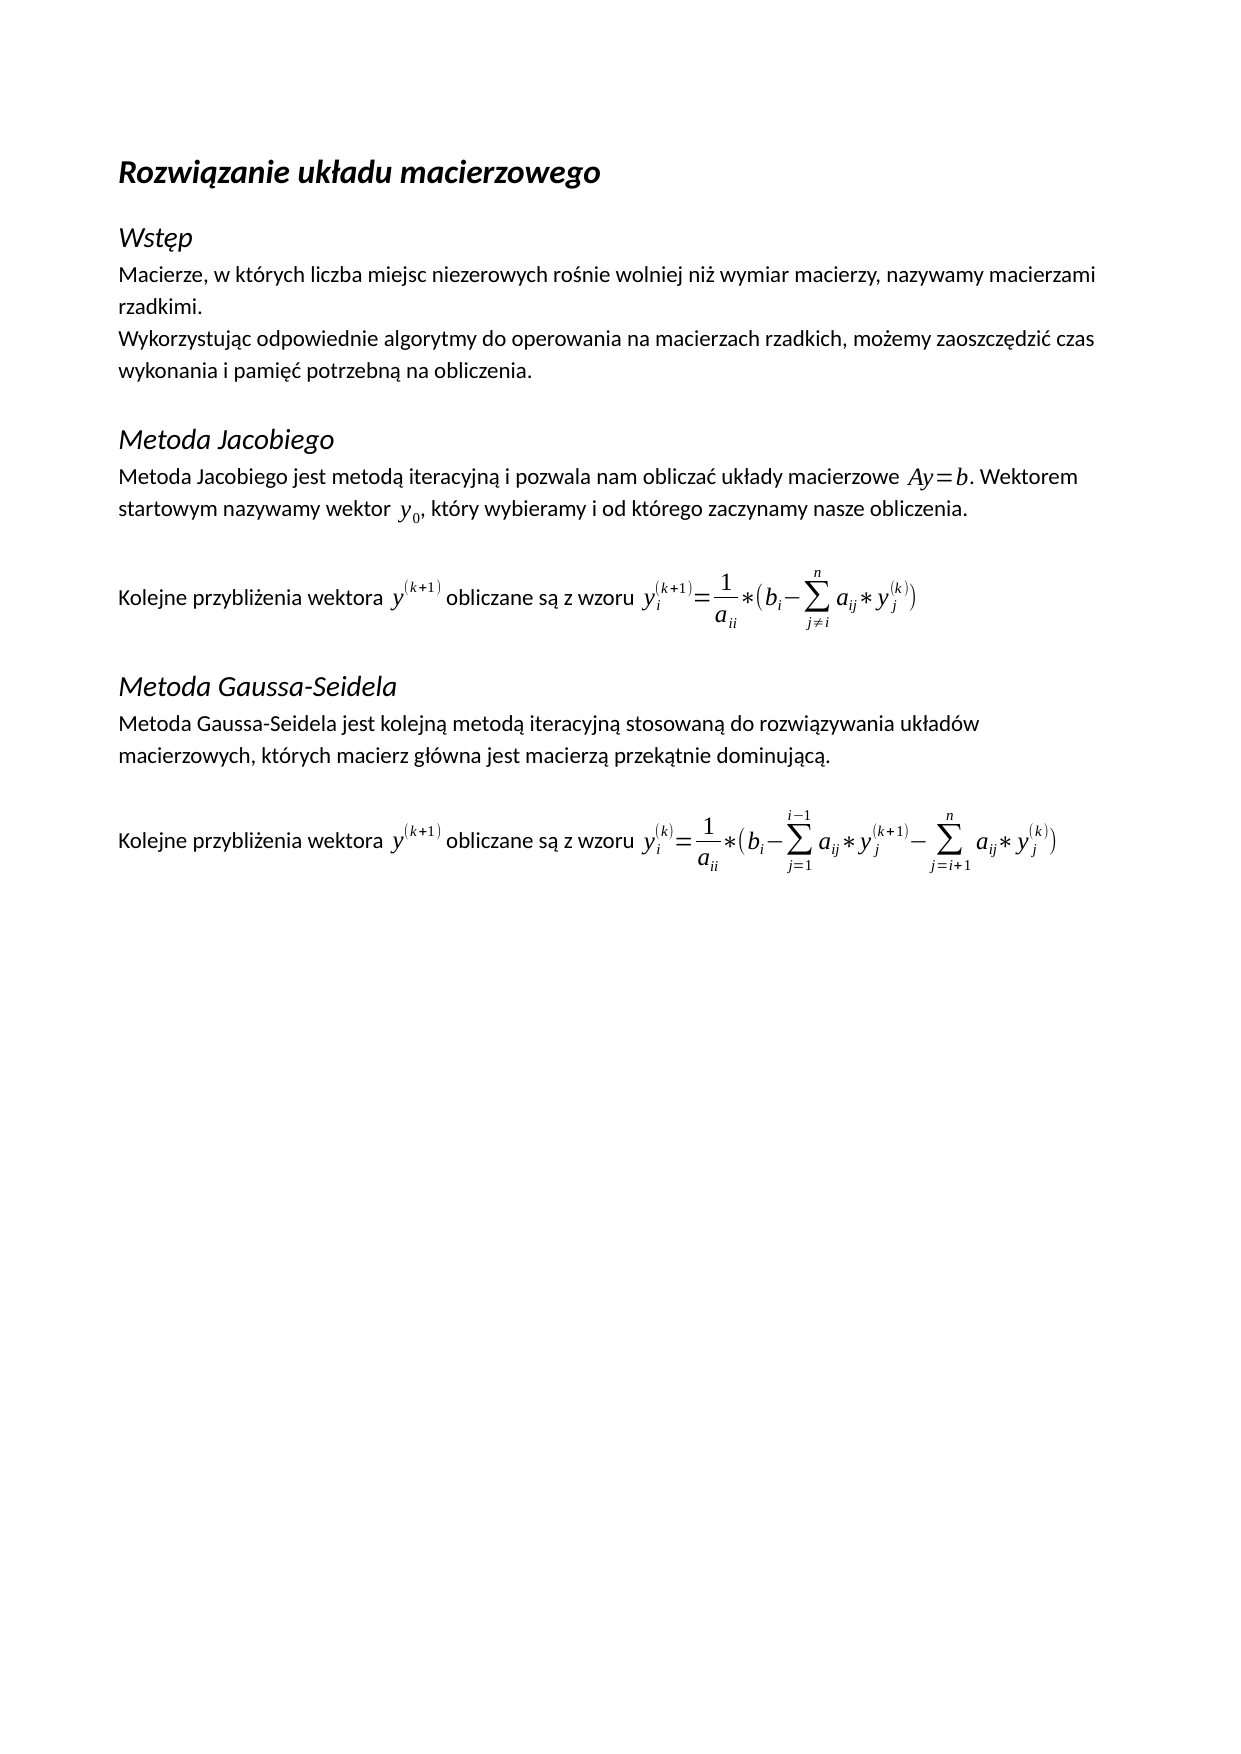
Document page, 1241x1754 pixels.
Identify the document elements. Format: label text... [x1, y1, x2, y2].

text Metoda Jacobiego jest metodą iteracyjną i pozwala nam obliczać układy macierzowe . Wektorem startowym nazywamy wektor , który wybieramy i od którego zaczynamy nasze obliczenia. [118, 462, 1122, 526]
text Macierze, w których liczba miejsc niezerowych rośnie wolniej niż wymiar macierzy, nazywamy macierzami rzadkimi. [118, 260, 1122, 320]
text Kolejne przybliżenia wektora obliczane są z wzoru [118, 563, 1122, 631]
text Kolejne przybliżenia wektora obliczane są z wzoru [118, 807, 1122, 875]
text Rozwiązanie układu macierzowego [118, 151, 1122, 192]
text Metoda Gaussa-Seidela [118, 668, 1122, 704]
text Metoda Jacobiego [118, 421, 1122, 457]
text Wstęp [118, 219, 1122, 254]
text Wykorzystując odpowiednie algorytmy do operowania na macierzach rzadkich, możemy zaoszczędzić czas wykonania i pamięć potrzebną na obliczenia. [118, 324, 1122, 384]
text Metoda Gaussa-Seidela jest kolejną metodą iteracyjną stosowaną do rozwiązywania układów macierzowych, których macierz główna jest macierzą przekątnie dominującą. [118, 709, 1122, 770]
